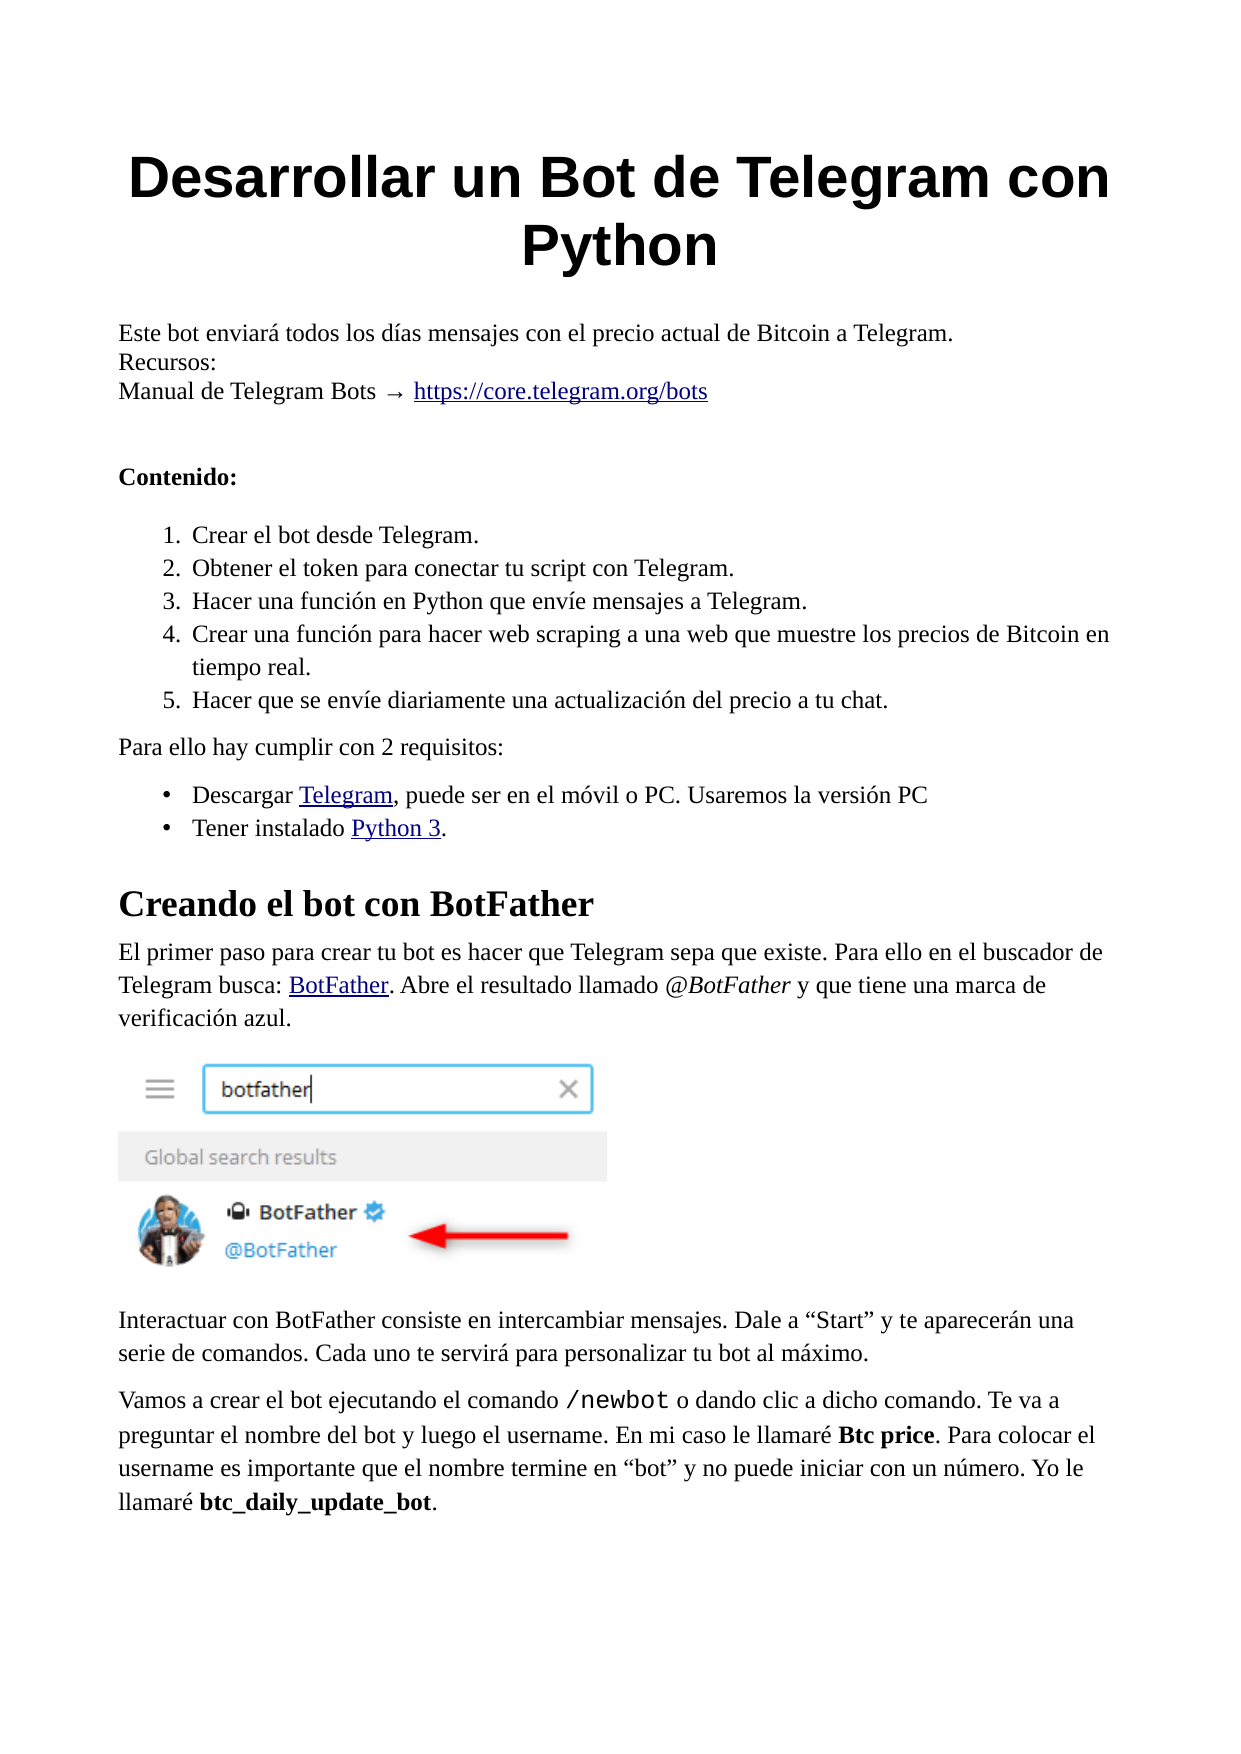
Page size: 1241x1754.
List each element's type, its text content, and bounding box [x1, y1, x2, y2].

list Hacer una función en Python que envíe mensajes a Telegram. [162, 586, 1122, 614]
list Descargar Telegram, puede ser en el móvil o PC. Usaremos la versión PC [162, 780, 1122, 809]
text Este bot enviará todos los días mensajes con el precio actual de Bitcoin a Telegram. [118, 318, 1122, 347]
text El primer paso para crear tu bot es hacer que Telegram sepa que existe. Para ello en el buscador de Telegram busca: BotFather. Abre el resultado llamado @BotFather y que tiene una marca de verificación azul. [118, 937, 1122, 1032]
list Tener instalado Python 3. [162, 813, 1122, 842]
list Hacer que se envíe diariamente una actualización del precio a tu chat. [162, 685, 1122, 714]
list Crear el bot desde Telegram. [162, 520, 1122, 548]
text Vamos a crear el bot ejecutando el comando /newbot o dando clic a dicho comando. Te va a preguntar el nombre del bot y luego el username. En mi caso le llamaré Btc price. Para colocar el username es importante que el nombre termine en “bot” y no puede iniciar con un número. Yo le llamaré btc_daily_update_bot. [118, 1385, 1122, 1515]
subtitle Creando el bot con BotFather [118, 882, 1122, 925]
text Interactuar con BotFather consiste en intercambiar mensajes. Dale a “Start” y te aparecerán una serie de comandos. Cada uno te servirá para personalizar tu bot al máximo. [118, 1305, 1122, 1367]
text Para ello hay cumplir con 2 requisitos: [118, 732, 1122, 761]
list Obtener el token para conectar tu script con Telegram. [162, 553, 1122, 582]
text Contenido: [118, 462, 1122, 491]
title Desarrollar un Bot de Telegram con Python [118, 143, 1122, 277]
text Recursos: [118, 347, 1122, 376]
list Crear una función para hacer web scraping a una web que muestre los precios de Bitcoin en tiempo real. [162, 619, 1122, 681]
picture [118, 1050, 608, 1281]
text Manual de Telegram Bots → https://core.telegram.org/bots [118, 376, 1122, 405]
